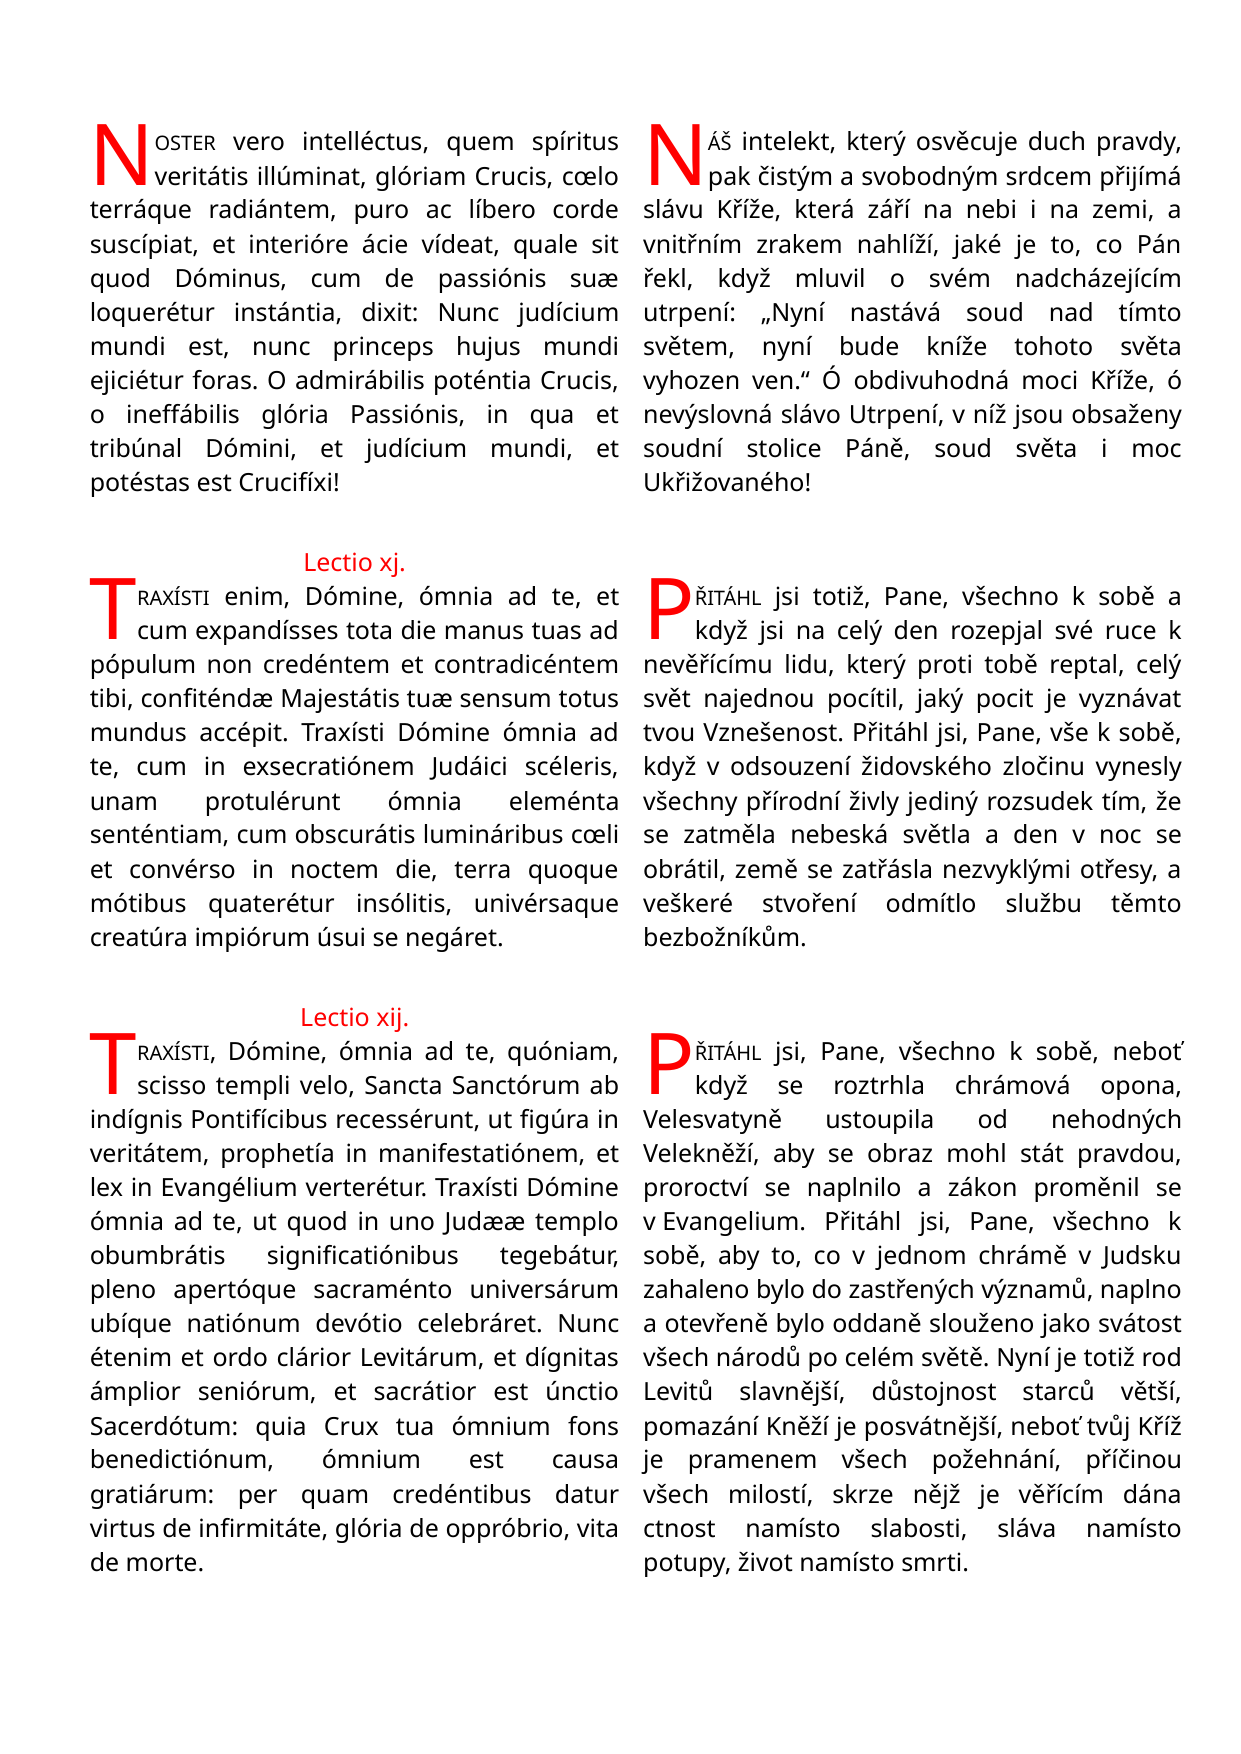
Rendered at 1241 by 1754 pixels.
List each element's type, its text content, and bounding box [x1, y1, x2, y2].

table_cell Lectio xij. Traxísti, Dómine, ómnia ad te, quóniam, scisso templi velo, Sancta Sanctórum ab indígnis Pontifícibus recessérunt, ut figúra in veritátem, prophetía in manifestatiónem, et lex in Evangélium verterétur. Traxísti Dómine ómnia ad te, ut quod in uno Judææ templo obumbrátis significatiónibus tegebátur, pleno apertóque sacraménto universárum ubíque natiónum devótio celebráret. Nunc étenim et ordo clárior Levitárum, et dígnitas ámplior seniórum, et sacrátior est únctio Sacerdótum: quia Crux tua ómnium fons benedictiónum, ómnium est causa gratiárum: per quam credéntibus datur virtus de infirmitáte, glória de oppróbrio, vita de morte. [78, 994, 631, 1618]
table_cell Noster vero intelléctus, quem spíritus veritátis illúminat, glóriam Crucis, cœlo terráque radiántem, puro ac líbero corde suscípiat, et interióre ácie vídeat, quale sit quod Dóminus, cum de passiónis suæ loquerétur instántia, dixit: Nunc judícium mundi est, nunc princeps hujus mundi ejiciétur foras. O admirábilis poténtia Crucis, o ineffábilis glória Passiónis, in qua et tribúnal Dómini, et judícium mundi, et potéstas est Crucifíxi! [78, 118, 631, 539]
table_cell Náš intelekt, který osvěcuje duch pravdy, pak čistým a svobodným srdcem přijímá slávu Kříže, která září na nebi i na zemi, a vnitřním zrakem nahlíží, jaké je to, co Pán řekl, když mluvil o svém nadcházejícím utrpení: „Nyní nastává soud nad tímto světem, nyní bude kníže tohoto světa vyhozen ven.“ Ó obdivuhodná moci Kříže, ó nevýslovná slávo Utrpení, v níž jsou obsaženy soudní stolice Páně, soud světa i moc Ukřižovaného! [631, 118, 1194, 539]
table_cell Lectio xj. Traxísti enim, Dómine, ómnia ad te, et cum expandísses tota die manus tuas ad pópulum non credéntem et contradicéntem tibi, confiténdæ Majestátis tuæ sensum totus mundus accépit. Traxísti Dómine ómnia ad te, cum in exsecratiónem Judáici scéleris, unam protulérunt ómnia eleménta senténtiam, cum obscurátis lumináribus cœli et convérso in noctem die, terra quoque mótibus quaterétur insólitis, univérsaque creatúra impiórum úsui se negáret. [78, 539, 631, 993]
table_cell Přitáhl jsi totiž, Pane, všechno k sobě a když jsi na celý den rozepjal své ruce k nevěřícímu lidu, který proti tobě reptal, celý svět najednou pocítil, jaký pocit je vyznávat tvou Vznešenost. Přitáhl jsi, Pane, vše k sobě, když v odsouzení židovského zločinu vynesly všechny přírodní živly jediný rozsudek tím, že se zatměla nebeská světla a den v noc se obrátil, země se zatřásla nezvyklými otřesy, a veškeré stvoření odmítlo službu těmto bezbožníkům. [631, 539, 1194, 993]
table_cell Přitáhl jsi, Pane, všechno k sobě, neboť když se roztrhla chrámová opona, Velesvatyně ustoupila od nehodných Velekněží, aby se obraz mohl stát pravdou, proroctví se naplnilo a zákon proměnil se v Evangelium. Přitáhl jsi, Pane, všechno k sobě, aby to, co v jednom chrámě v Judsku zahaleno bylo do zastřených významů, naplno a otevřeně bylo oddaně slouženo jako svátost všech národů po celém světě. Nyní je totiž rod Levitů slavnější, důstojnost starců větší, pomazání Kněží je posvátnější, neboť tvůj Kříž je pramenem všech požehnání, příčinou všech milostí, skrze nějž je věřícím dána ctnost namísto slabosti, sláva namísto potupy, život namísto smrti. [631, 994, 1194, 1618]
